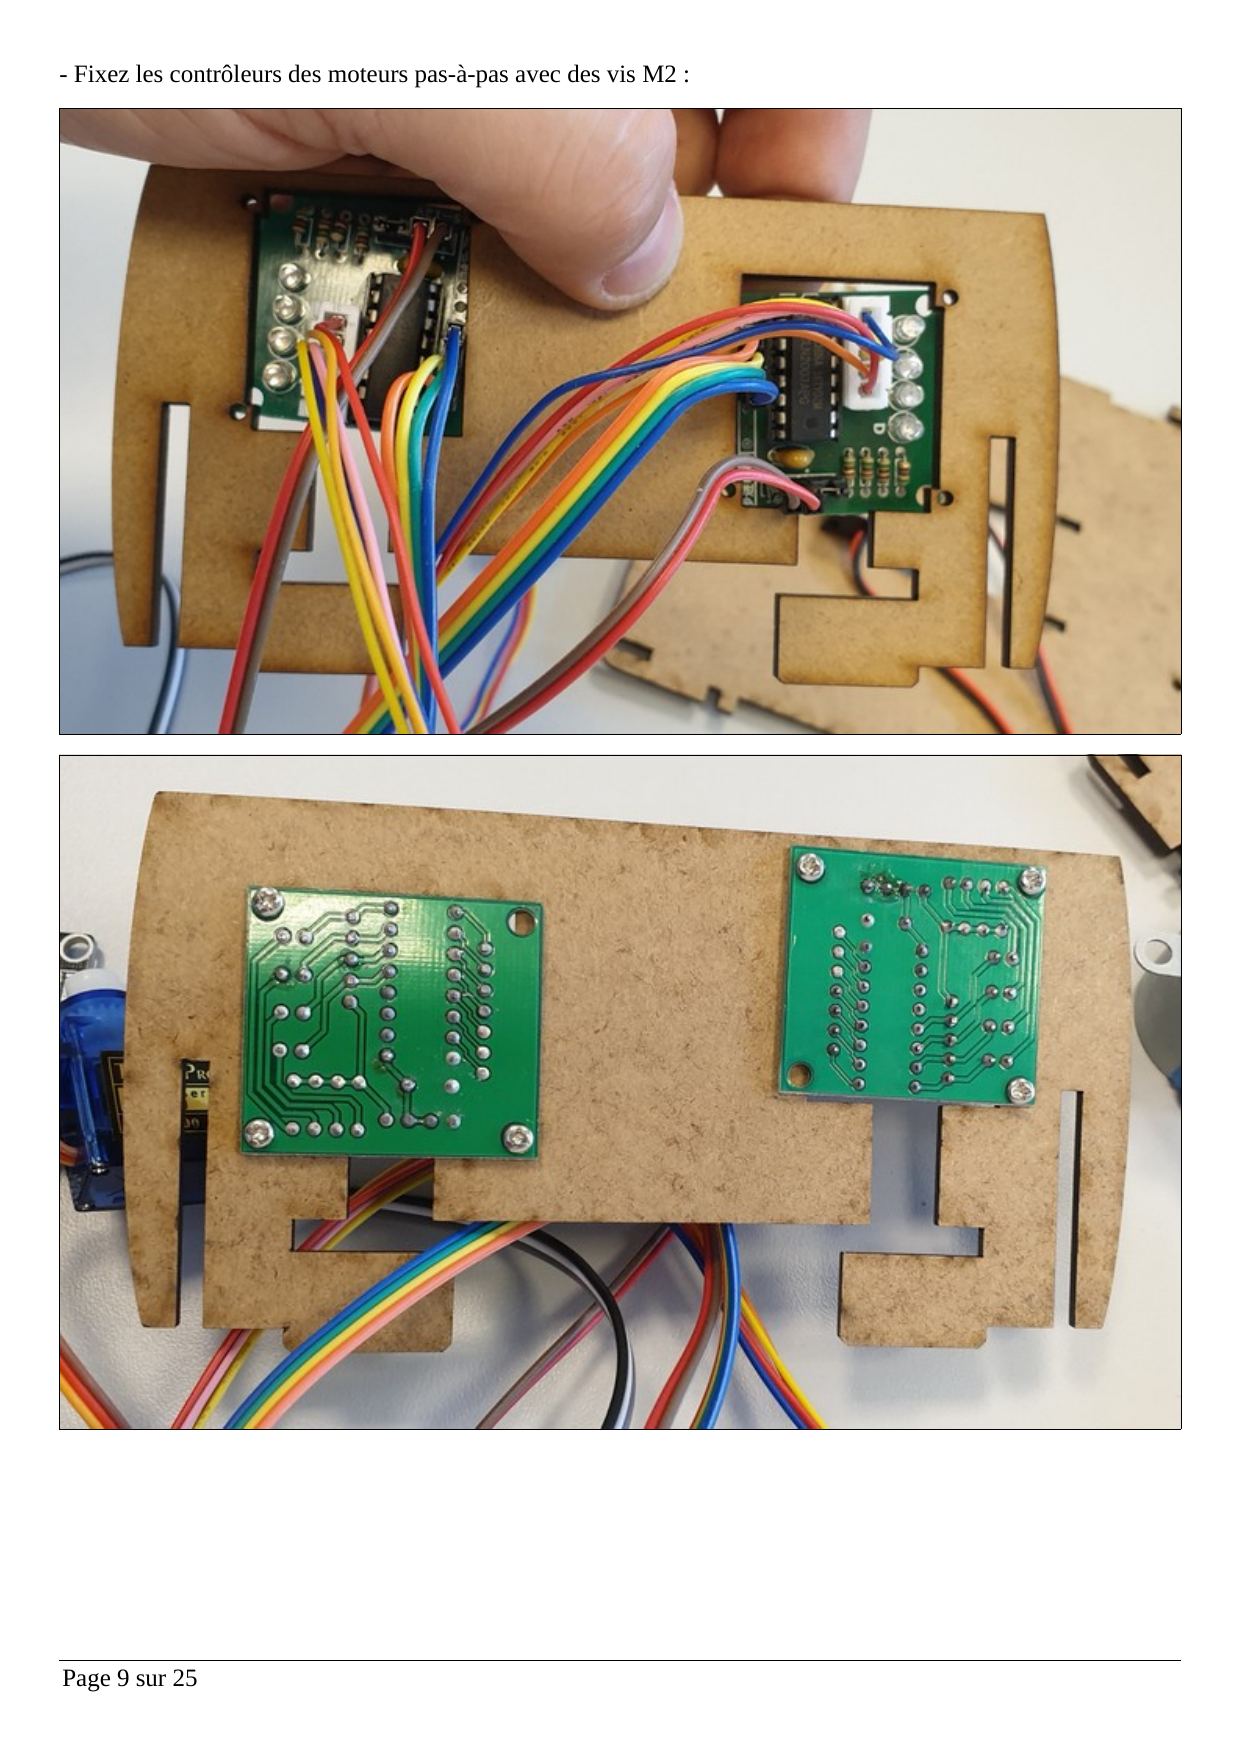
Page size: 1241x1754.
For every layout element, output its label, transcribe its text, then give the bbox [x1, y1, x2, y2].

picture [60, 756, 1181, 1429]
picture [60, 109, 1181, 734]
text - Fixez les contrôleurs des moteurs pas-à-pas avec des vis M2 : [59, 59, 1181, 88]
